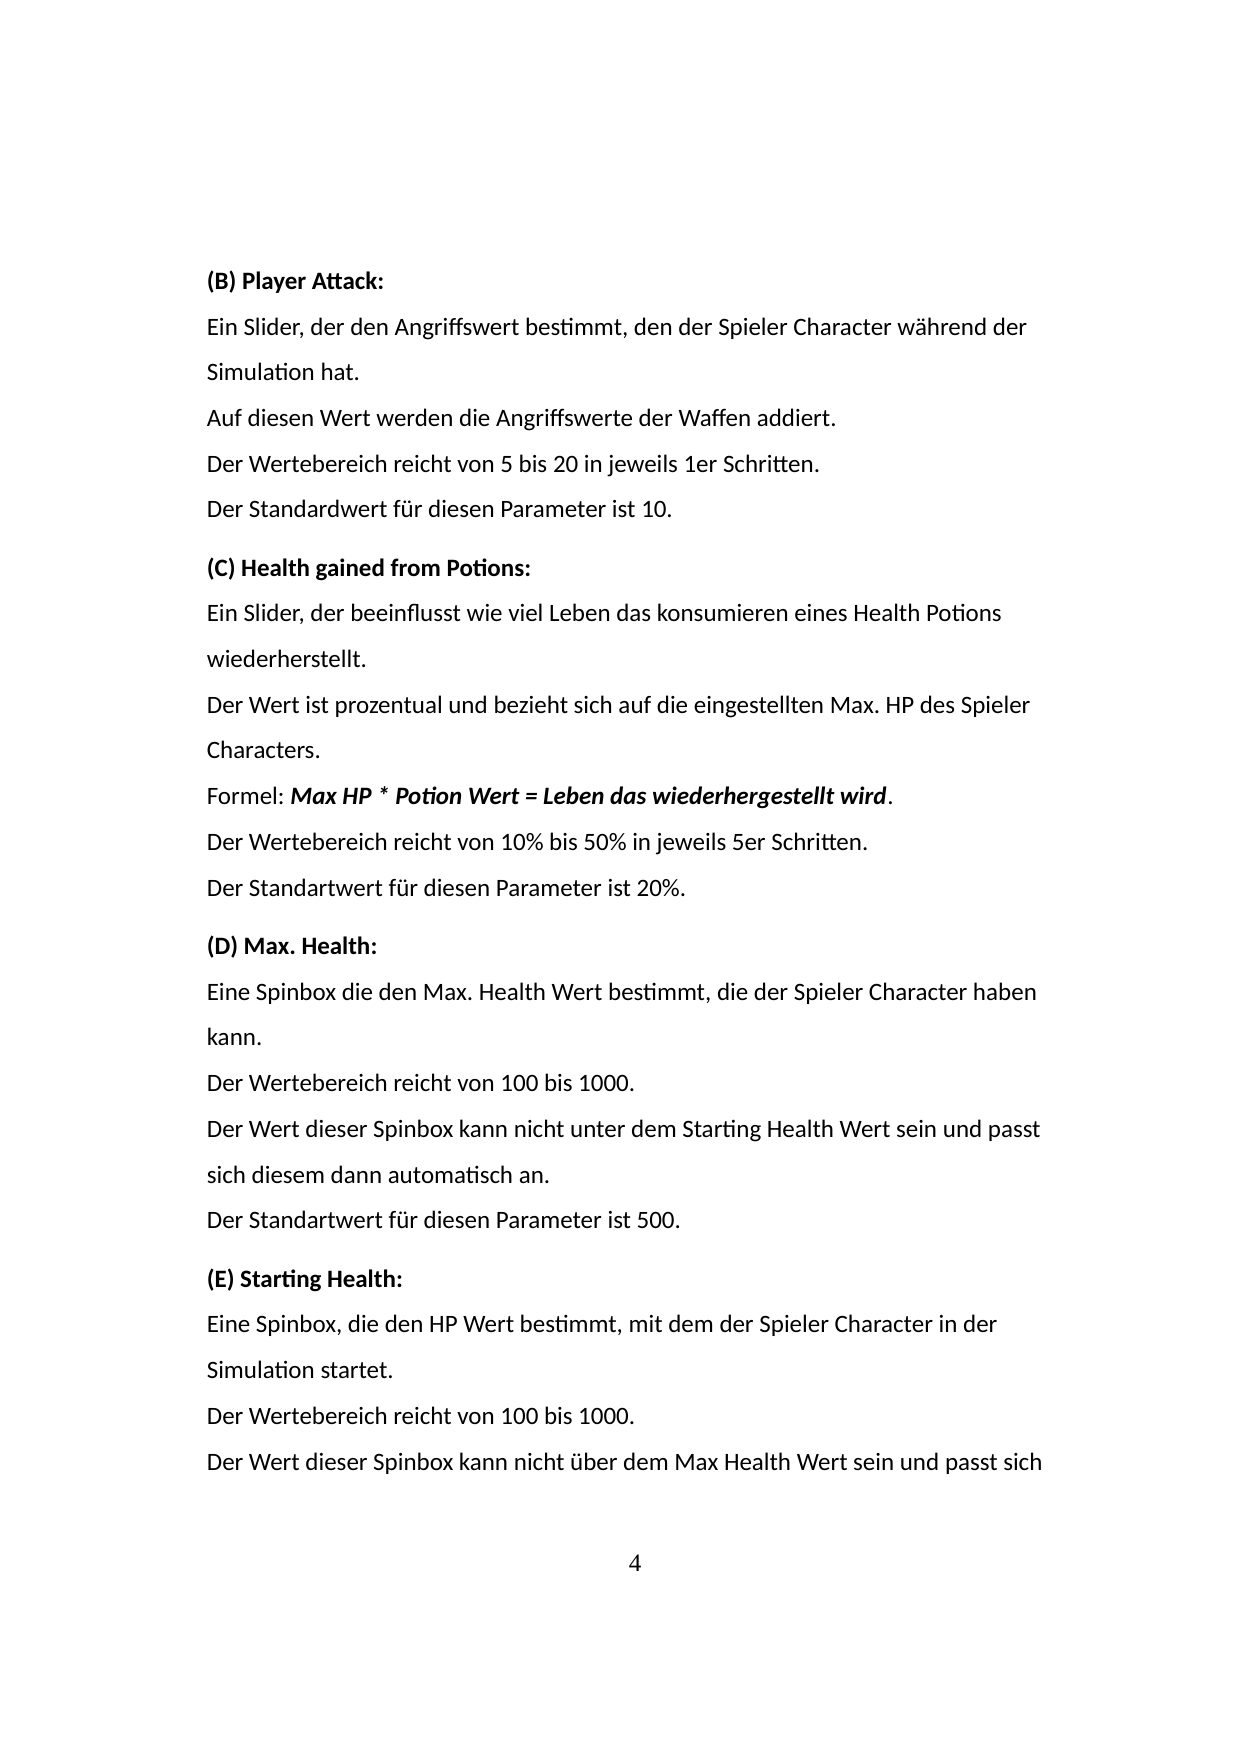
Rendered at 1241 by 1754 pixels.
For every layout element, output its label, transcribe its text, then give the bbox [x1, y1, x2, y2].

text (B) Player Attack: Ein Slider, der den Angriffswert bestimmt, den der Spieler Character während der Simulation hat. Auf diesen Wert werden die Angriffswerte der Waffen addiert. Der Wertebereich reicht von 5 bis 20 in jeweils 1er Schritten. Der Standardwert für diesen Parameter ist 10. [207, 265, 1063, 524]
text (C) Health gained from Potions: Ein Slider, der beeinflusst wie viel Leben das konsumieren eines Health Potions wiederherstellt. Der Wert ist prozentual und bezieht sich auf die eingestellten Max. HP des Spieler Characters. Formel: Max HP * Potion Wert = Leben das wiederhergestellt wird. Der Wertebereich reicht von 10% bis 50% in jeweils 5er Schritten. Der Standartwert für diesen Parameter ist 20%. [207, 552, 1063, 902]
text (E) Starting Health: Eine Spinbox, die den HP Wert bestimmt, mit dem der Spieler Character in der Simulation startet. Der Wertebereich reicht von 100 bis 1000. Der Wert dieser Spinbox kann nicht über dem Max Health Wert sein und passt sich [207, 1263, 1063, 1476]
text (D) Max. Health: Eine Spinbox die den Max. Health Wert bestimmt, die der Spieler Character haben kann. Der Wertebereich reicht von 100 bis 1000. Der Wert dieser Spinbox kann nicht unter dem Starting Health Wert sein und passt sich diesem dann automatisch an. Der Standartwert für diesen Parameter ist 500. [207, 930, 1063, 1235]
